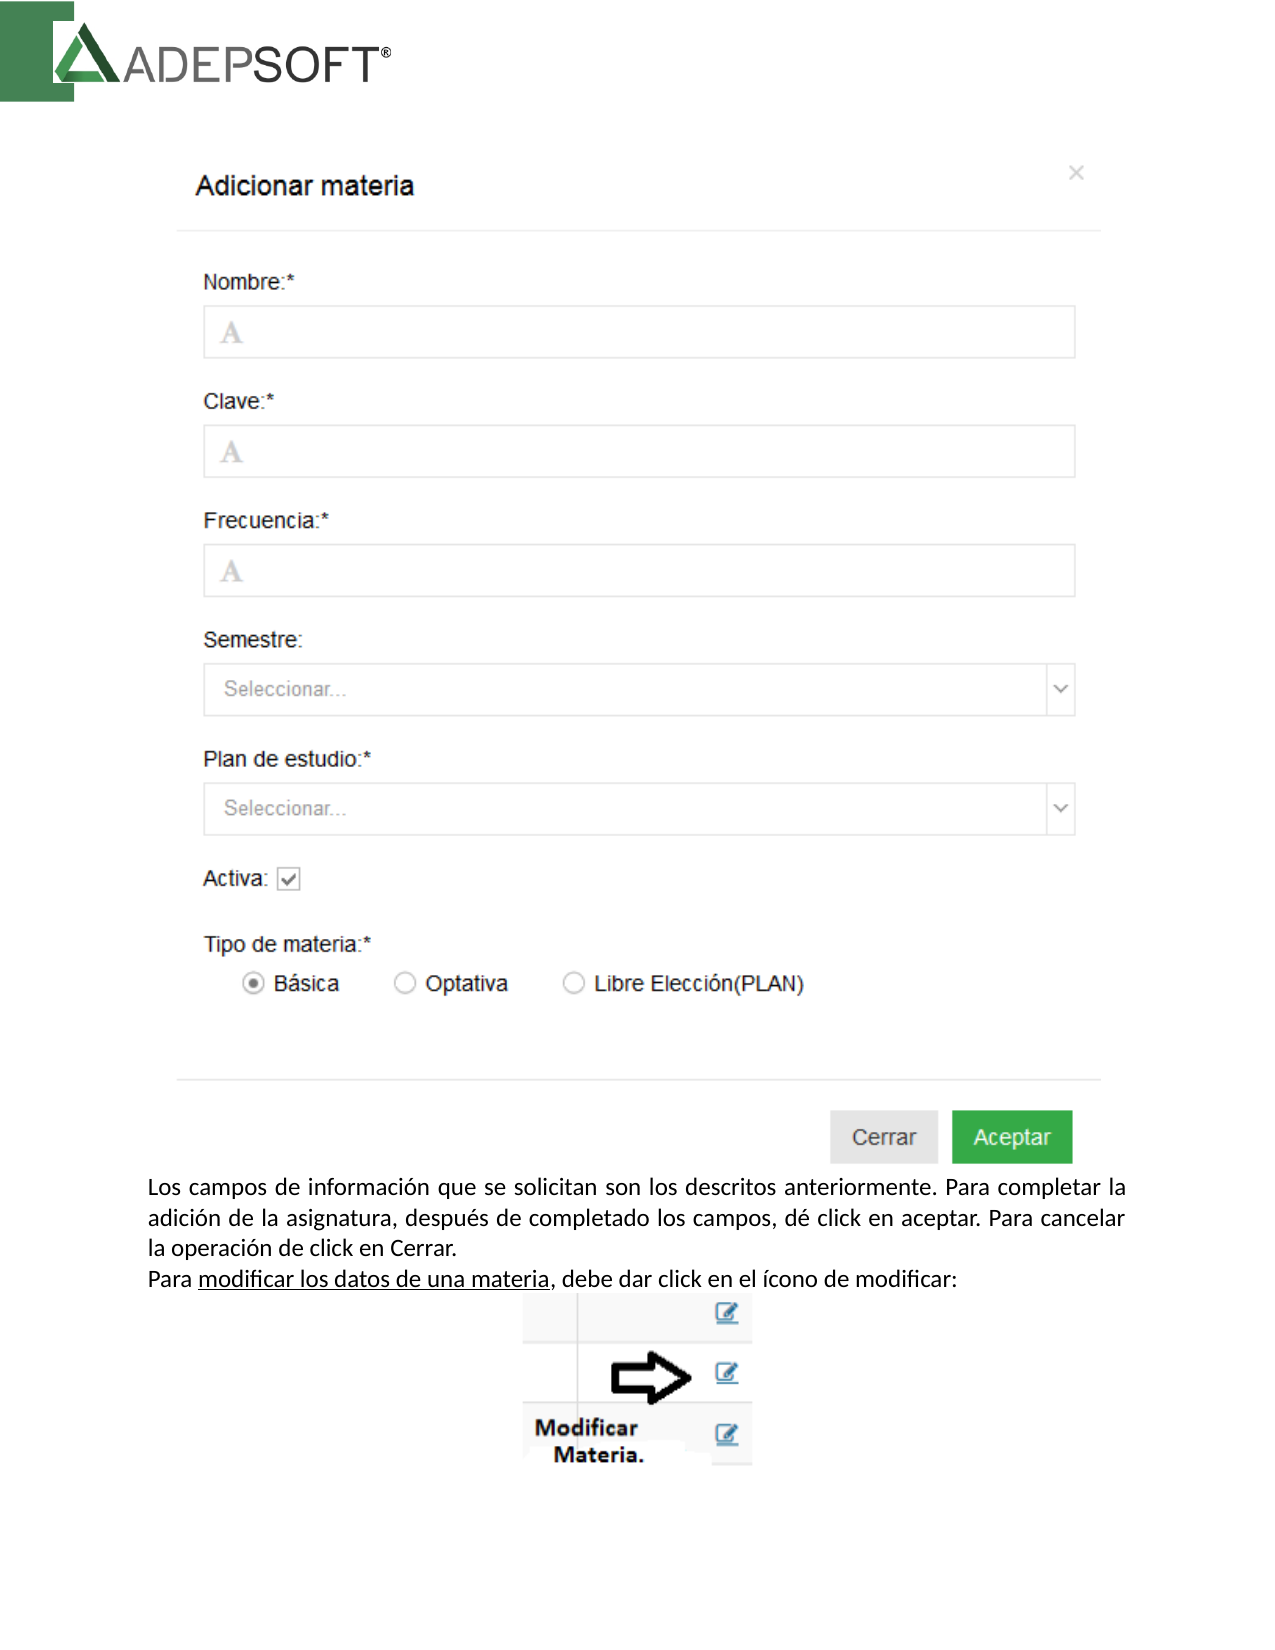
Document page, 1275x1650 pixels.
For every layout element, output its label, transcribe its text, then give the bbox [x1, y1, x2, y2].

text Los campos de información que se solicitan son los descritos anteriormente. Para completar la adición de la asignatura, después de completado los campos, dé click en aceptar. Para cancelar la operación de click en Cerrar. [148, 148, 1127, 1263]
picture [53, 21, 392, 83]
text Para modificar los datos de una materia, debe dar click en el ícono de modificar: [148, 1263, 1127, 1293]
